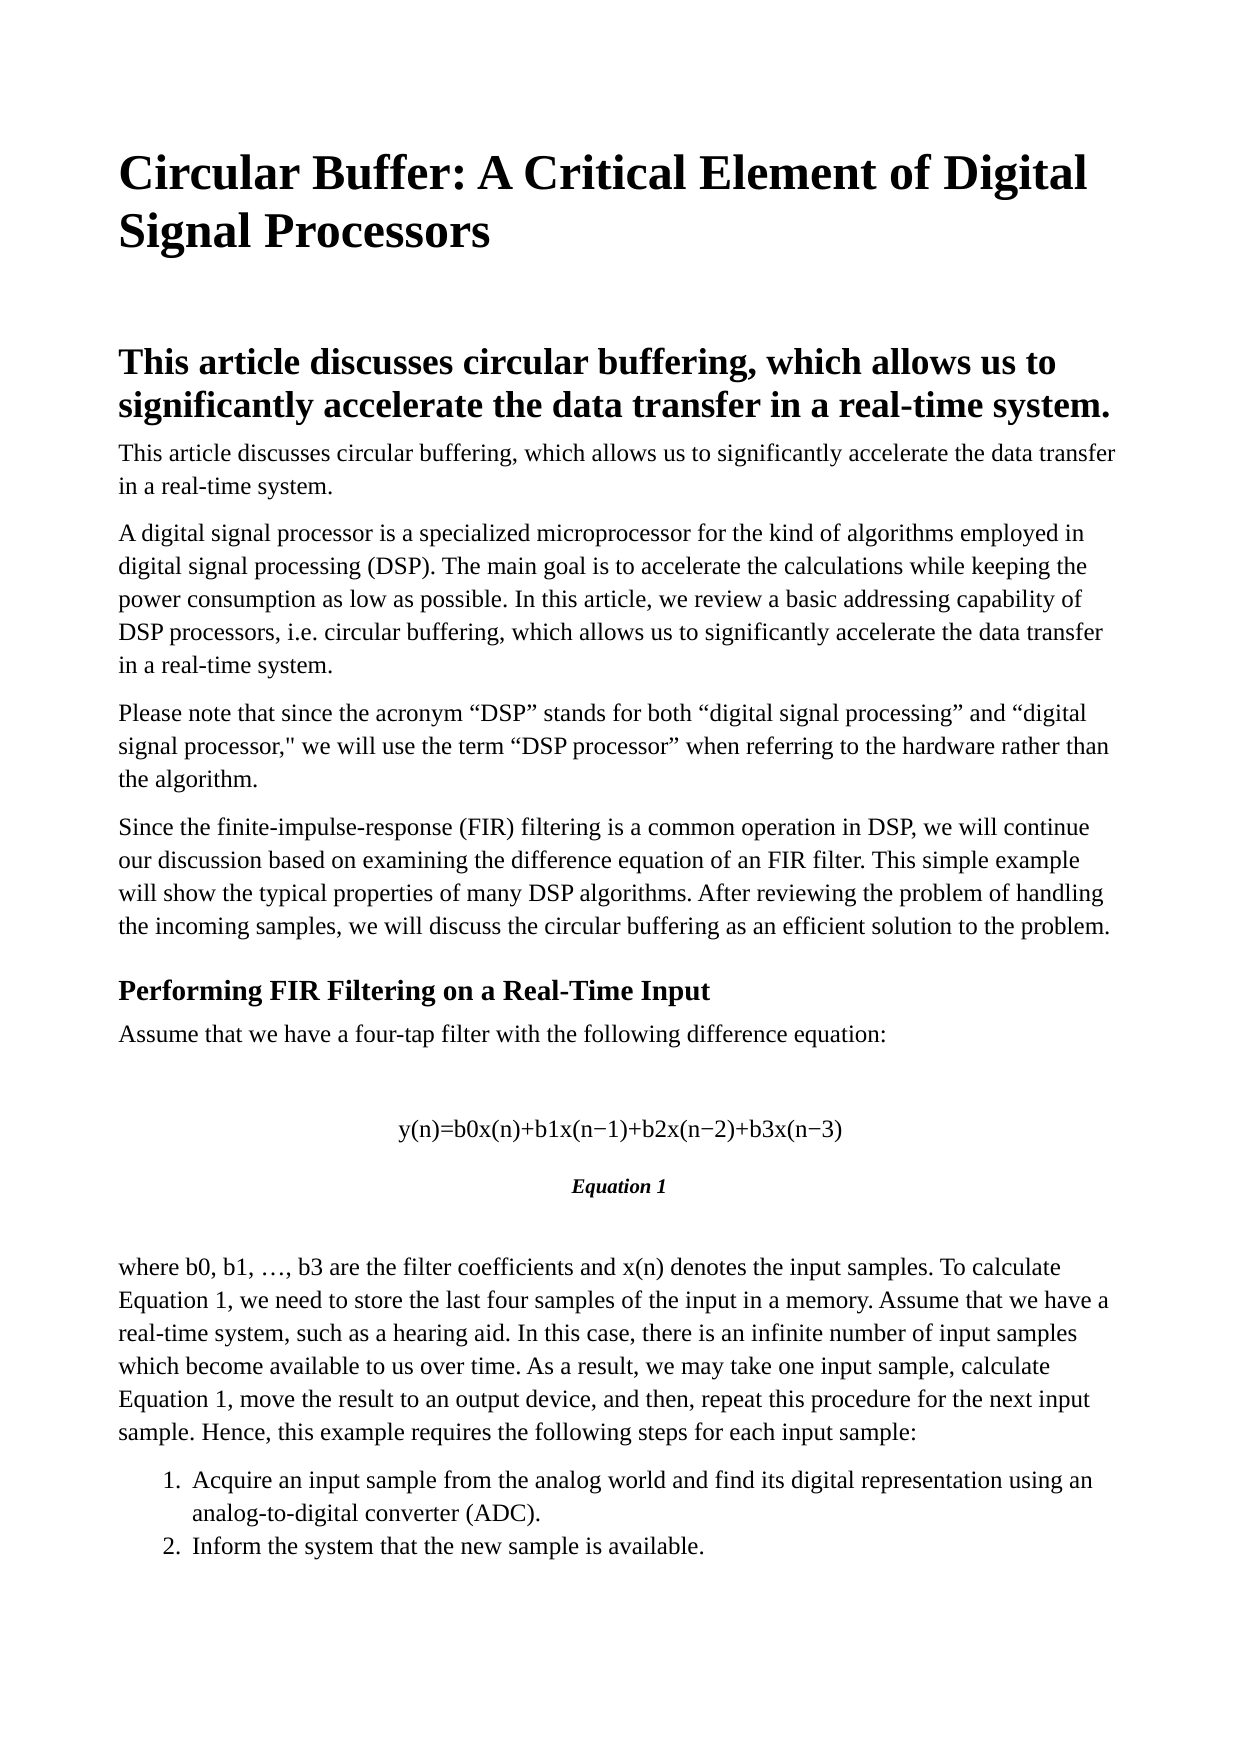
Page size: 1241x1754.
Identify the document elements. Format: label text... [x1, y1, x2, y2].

subtitle Performing FIR Filtering on a Real-Time Input [118, 973, 1122, 1007]
text Since the finite-impulse-response (FIR) filtering is a common operation in DSP, we will continue our discussion based on examining the difference equation of an FIR filter. This simple example will show the typical properties of many DSP algorithms. After reviewing the problem of handling the incoming samples, we will discuss the circular buffering as an efficient solution to the problem. [118, 812, 1122, 939]
list Acquire an input sample from the analog world and find its digital representation using an analog-to-digital converter (ADC). [162, 1465, 1122, 1527]
subtitle Equation 1 [118, 1174, 1122, 1198]
subtitle Circular Buffer: A Critical Element of Digital Signal Processors [118, 143, 1122, 258]
text where b0, b1, …, b3 are the filter coefficients and x(n) denotes the input samples. To calculate Equation 1, we need to store the last four samples of the input in a memory. Assume that we have a real-time system, such as a hearing aid. In this case, there is an infinite number of input samples which become available to us over time. As a result, we may take one input sample, calculate Equation 1, move the result to an output device, and then, repeat this procedure for the next input sample. Hence, this example requires the following steps for each input sample: [118, 1252, 1122, 1446]
text Assume that we have a four-tap filter with the following difference equation: [118, 1019, 1122, 1048]
subtitle This article discusses circular buffering, which allows us to significantly accelerate the data transfer in a real-time system. [118, 339, 1122, 425]
text This article discusses circular buffering, which allows us to significantly accelerate the data transfer in a real-time system. [118, 438, 1122, 499]
text Please note that since the acronym “DSP” stands for both “digital signal processing” and “digital signal processor," we will use the term “DSP processor” when referring to the hardware rather than the algorithm. [118, 698, 1122, 793]
list Inform the system that the new sample is available. [162, 1531, 1122, 1560]
text A digital signal processor is a specialized microprocessor for the kind of algorithms employed in digital signal processing (DSP). The main goal is to accelerate the calculations while keeping the power consumption as low as possible. In this article, we review a basic addressing capability of DSP processors, i.e. circular buffering, which allows us to significantly accelerate the data transfer in a real-time system. [118, 518, 1122, 679]
text y(n)=b0x(n)+b1x(n−1)+b2x(n−2)+b3x(n−3) [118, 1114, 1122, 1143]
